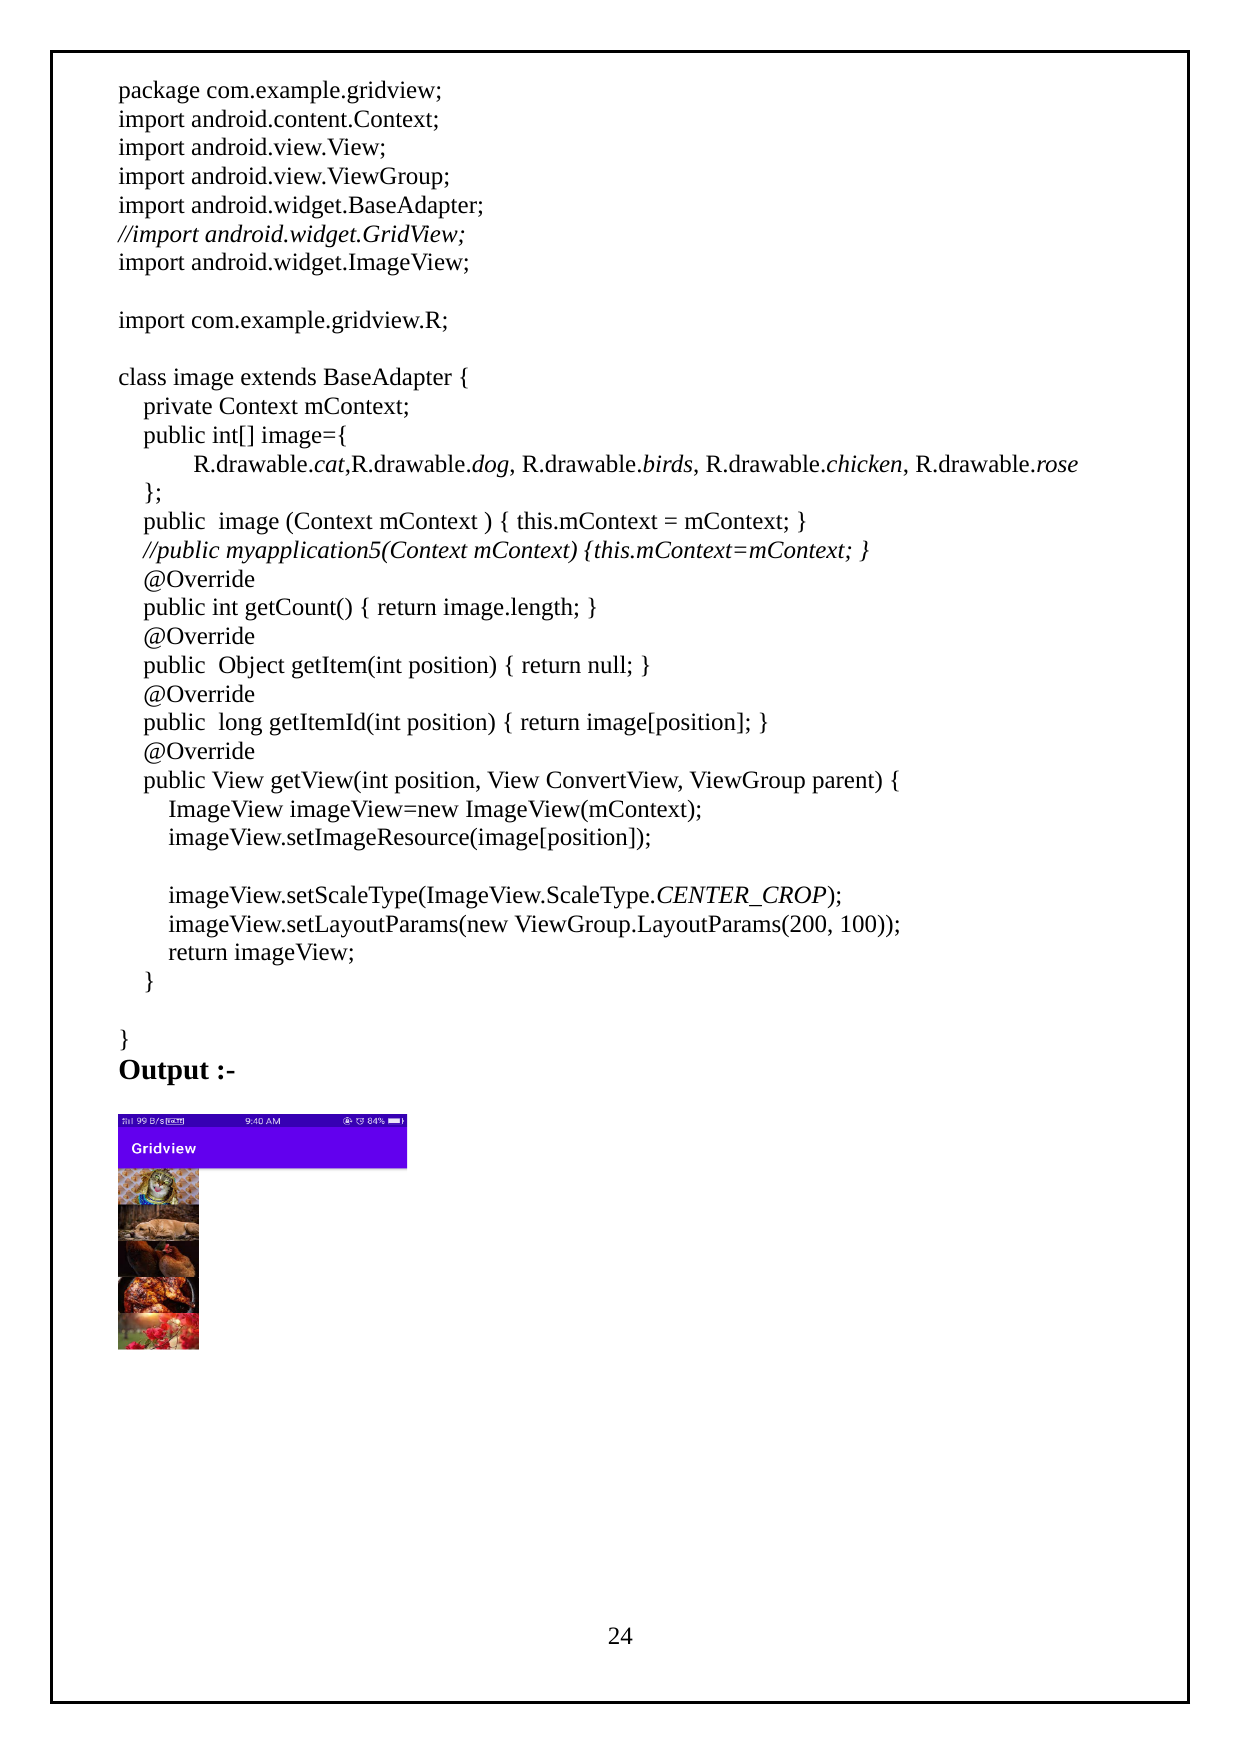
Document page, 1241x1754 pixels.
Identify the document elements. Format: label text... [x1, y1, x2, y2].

text package com.example.gridview; import android.content.Context; import android.view.View; import android.view.ViewGroup; import android.widget.BaseAdapter; //import android.widget.GridView; import android.widget.ImageView; import com.example.gridview.R; class image extends BaseAdapter { private Context mContext; public int[] image={ R.drawable.cat,R.drawable.dog, R.drawable.birds, R.drawable.chicken, R.drawable.rose }; public image (Context mContext ) { this.mContext = mContext; } //public myapplication5(Context mContext) {this.mContext=mContext; } @Override public int getCount() { return image.length; } @Override public Object getItem(int position) { return null; } @Override public long getItemId(int position) { return image[position]; } @Override public View getView(int position, View ConvertView, ViewGroup parent) { ImageView imageView=new ImageView(mContext); imageView.setImageResource(image[position]); imageView.setScaleType(ImageView.ScaleType.CENTER_CROP); imageView.setLayoutParams(new ViewGroup.LayoutParams(200, 100)); return imageView; } } [118, 75, 1122, 1052]
text Output :- [118, 1052, 1122, 1115]
